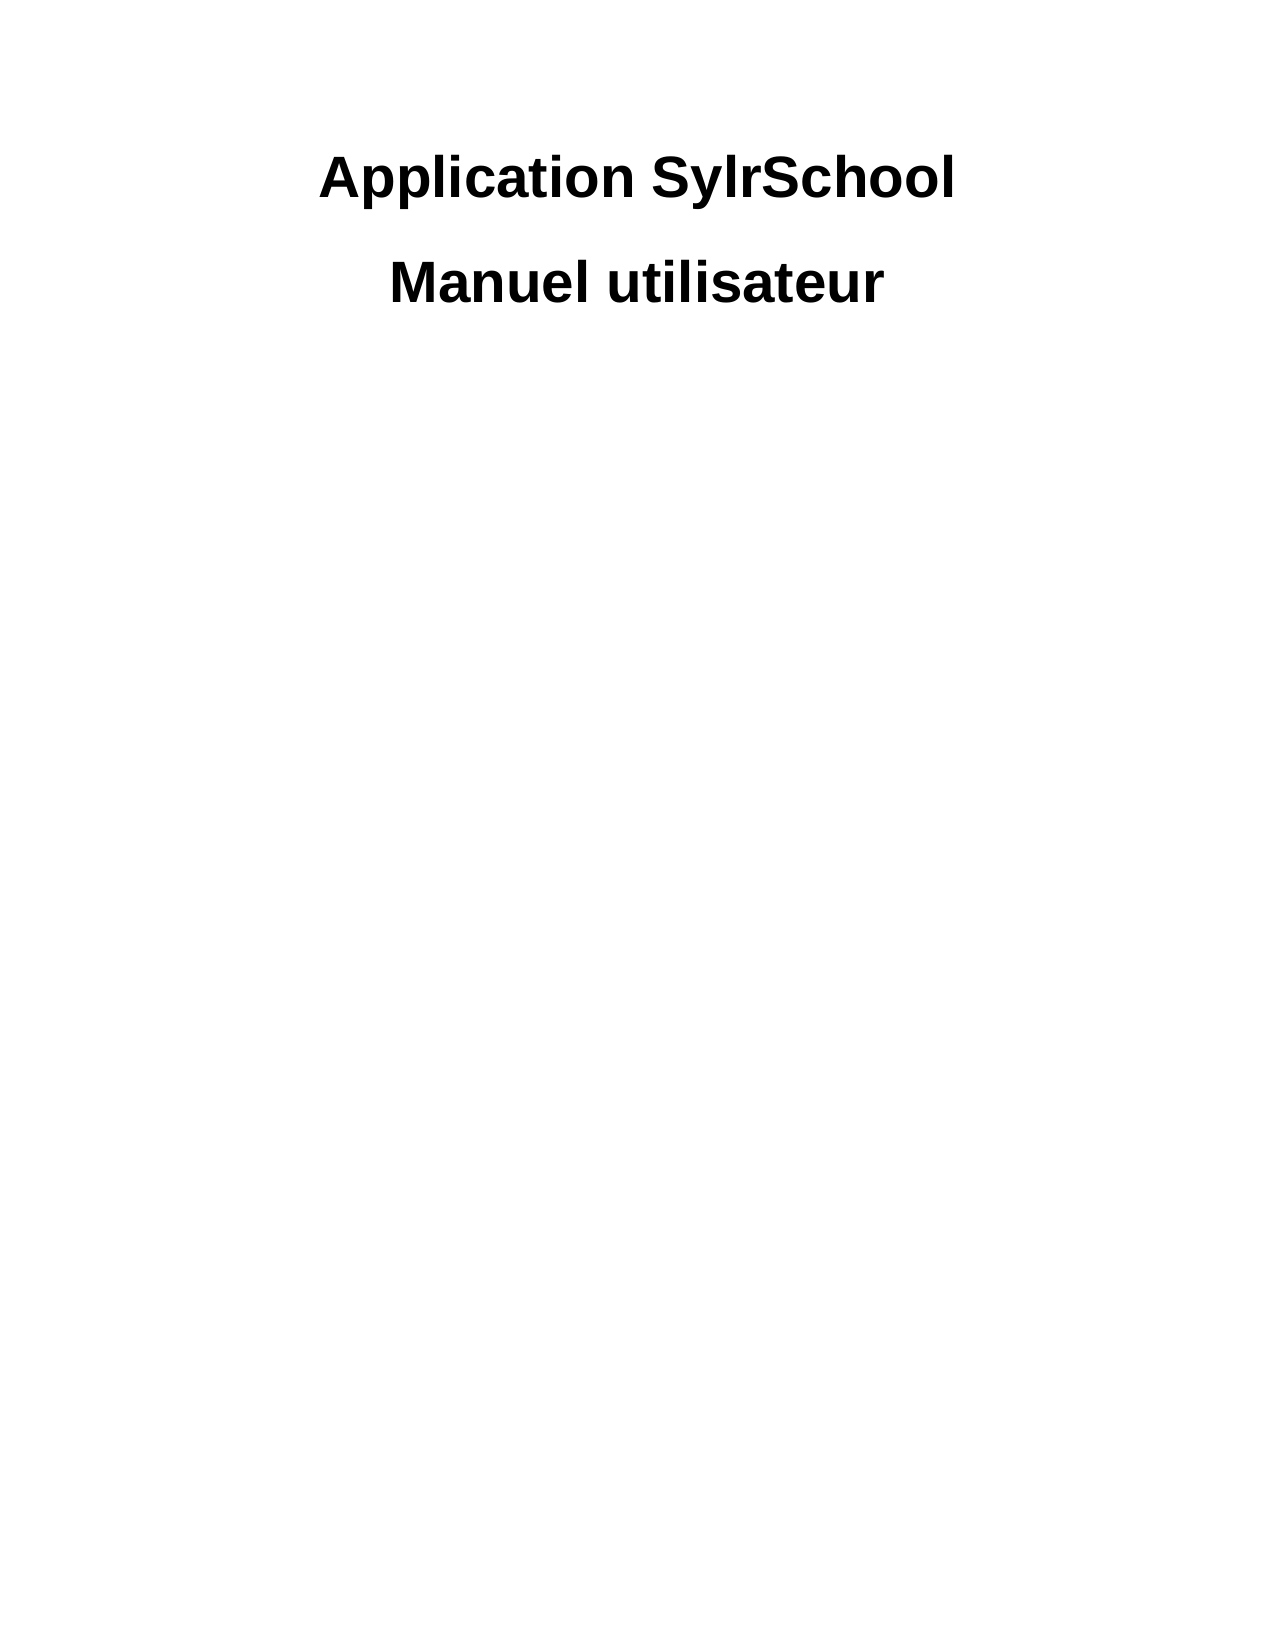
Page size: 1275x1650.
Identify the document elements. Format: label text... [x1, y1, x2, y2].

title Application SylrSchool [118, 143, 1157, 210]
title Manuel utilisateur [118, 248, 1157, 315]
